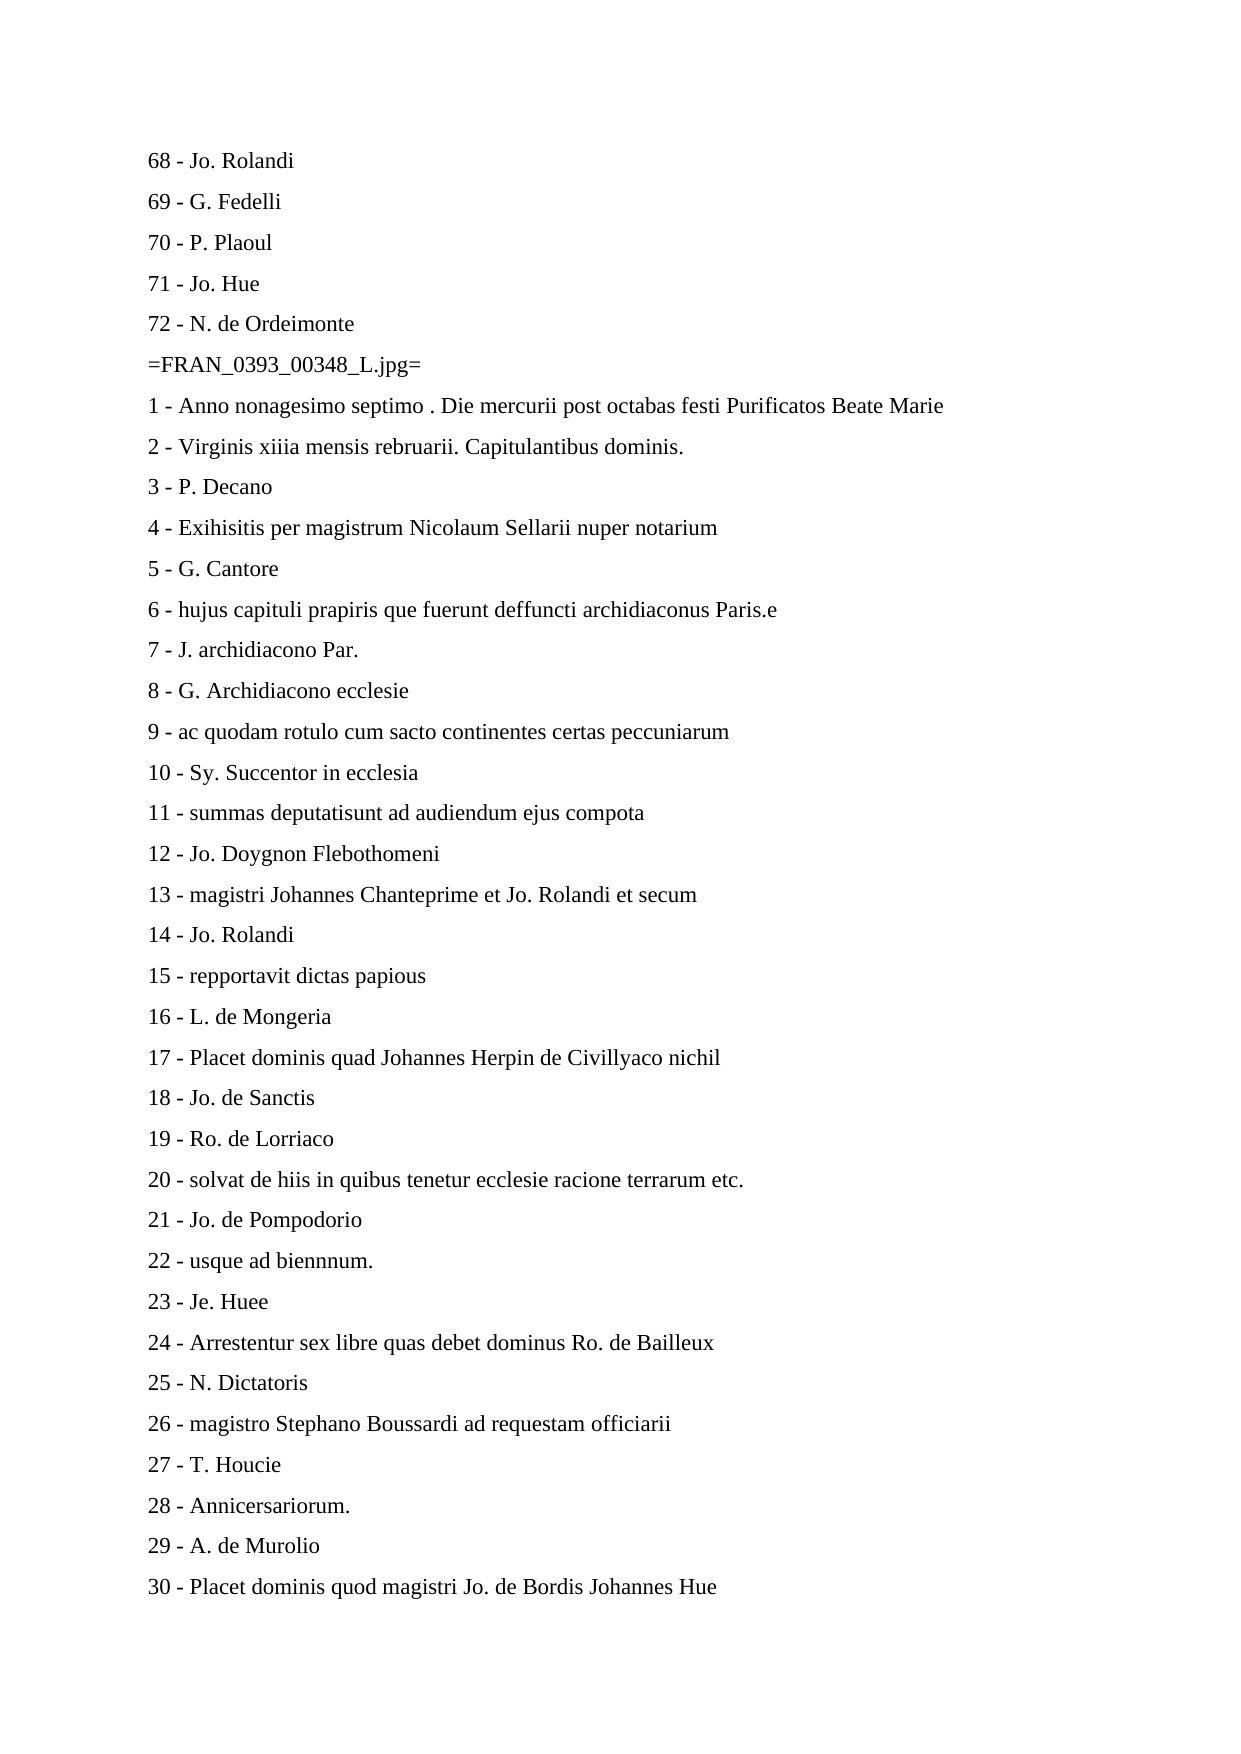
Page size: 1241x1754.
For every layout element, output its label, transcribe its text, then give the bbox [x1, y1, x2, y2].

text 13 - magistri Johannes Chanteprime et Jo. Rolandi et secum [148, 881, 1093, 907]
text 1 - Anno nonagesimo septimo . Die mercurii post octabas festi Purificatos Beate Marie [148, 392, 1093, 418]
text 15 - repportavit dictas papious [148, 962, 1093, 988]
text 2 - Virginis xiiia mensis rebruarii. Capitulantibus dominis. [148, 433, 1093, 459]
text 7 - J. archidiacono Par. [148, 636, 1093, 663]
text 71 - Jo. Hue [148, 270, 1093, 296]
text 24 - Arrestentur sex libre quas debet dominus Ro. de Bailleux [148, 1329, 1093, 1355]
text 12 - Jo. Doygnon Flebothomeni [148, 840, 1093, 866]
text 14 - Jo. Rolandi [148, 921, 1093, 948]
text 9 - ac quodam rotulo cum sacto continentes certas peccuniarum [148, 718, 1093, 744]
text 22 - usque ad biennnum. [148, 1247, 1093, 1274]
text 16 - L. de Mongeria [148, 1003, 1093, 1029]
text =FRAN_0393_00348_L.jpg= [148, 351, 1093, 378]
text 17 - Placet dominis quad Johannes Herpin de Civillyaco nichil [148, 1044, 1093, 1070]
text 20 - solvat de hiis in quibus tenetur ecclesie racione terrarum etc. [148, 1166, 1093, 1192]
text 25 - N. Dictatoris [148, 1369, 1093, 1396]
text 6 - hujus capituli prapiris que fuerunt deffuncti archidiaconus Paris.e [148, 596, 1093, 622]
text 21 - Jo. de Pompodorio [148, 1207, 1093, 1233]
text 27 - T. Houcie [148, 1451, 1093, 1477]
text 19 - Ro. de Lorriaco [148, 1125, 1093, 1151]
text 28 - Annicersariorum. [148, 1492, 1093, 1518]
text 8 - G. Archidiacono ecclesie [148, 677, 1093, 703]
text 3 - P. Decano [148, 473, 1093, 500]
text 72 - N. de Ordeimonte [148, 311, 1093, 337]
text 23 - Je. Huee [148, 1288, 1093, 1314]
text 26 - magistro Stephano Boussardi ad requestam officiarii [148, 1410, 1093, 1437]
text 69 - G. Fedelli [148, 188, 1093, 215]
text 68 - Jo. Rolandi [148, 148, 1093, 174]
text 29 - A. de Murolio [148, 1532, 1093, 1559]
text 5 - G. Cantore [148, 555, 1093, 581]
text 30 - Placet dominis quod magistri Jo. de Bordis Johannes Hue [148, 1573, 1093, 1599]
text 11 - summas deputatisunt ad audiendum ejus compota [148, 799, 1093, 826]
text 18 - Jo. de Sanctis [148, 1084, 1093, 1111]
text 10 - Sy. Succentor in ecclesia [148, 758, 1093, 785]
text 4 - Exihisitis per magistrum Nicolaum Sellarii nuper notarium [148, 514, 1093, 541]
text 70 - P. Plaoul [148, 229, 1093, 255]
